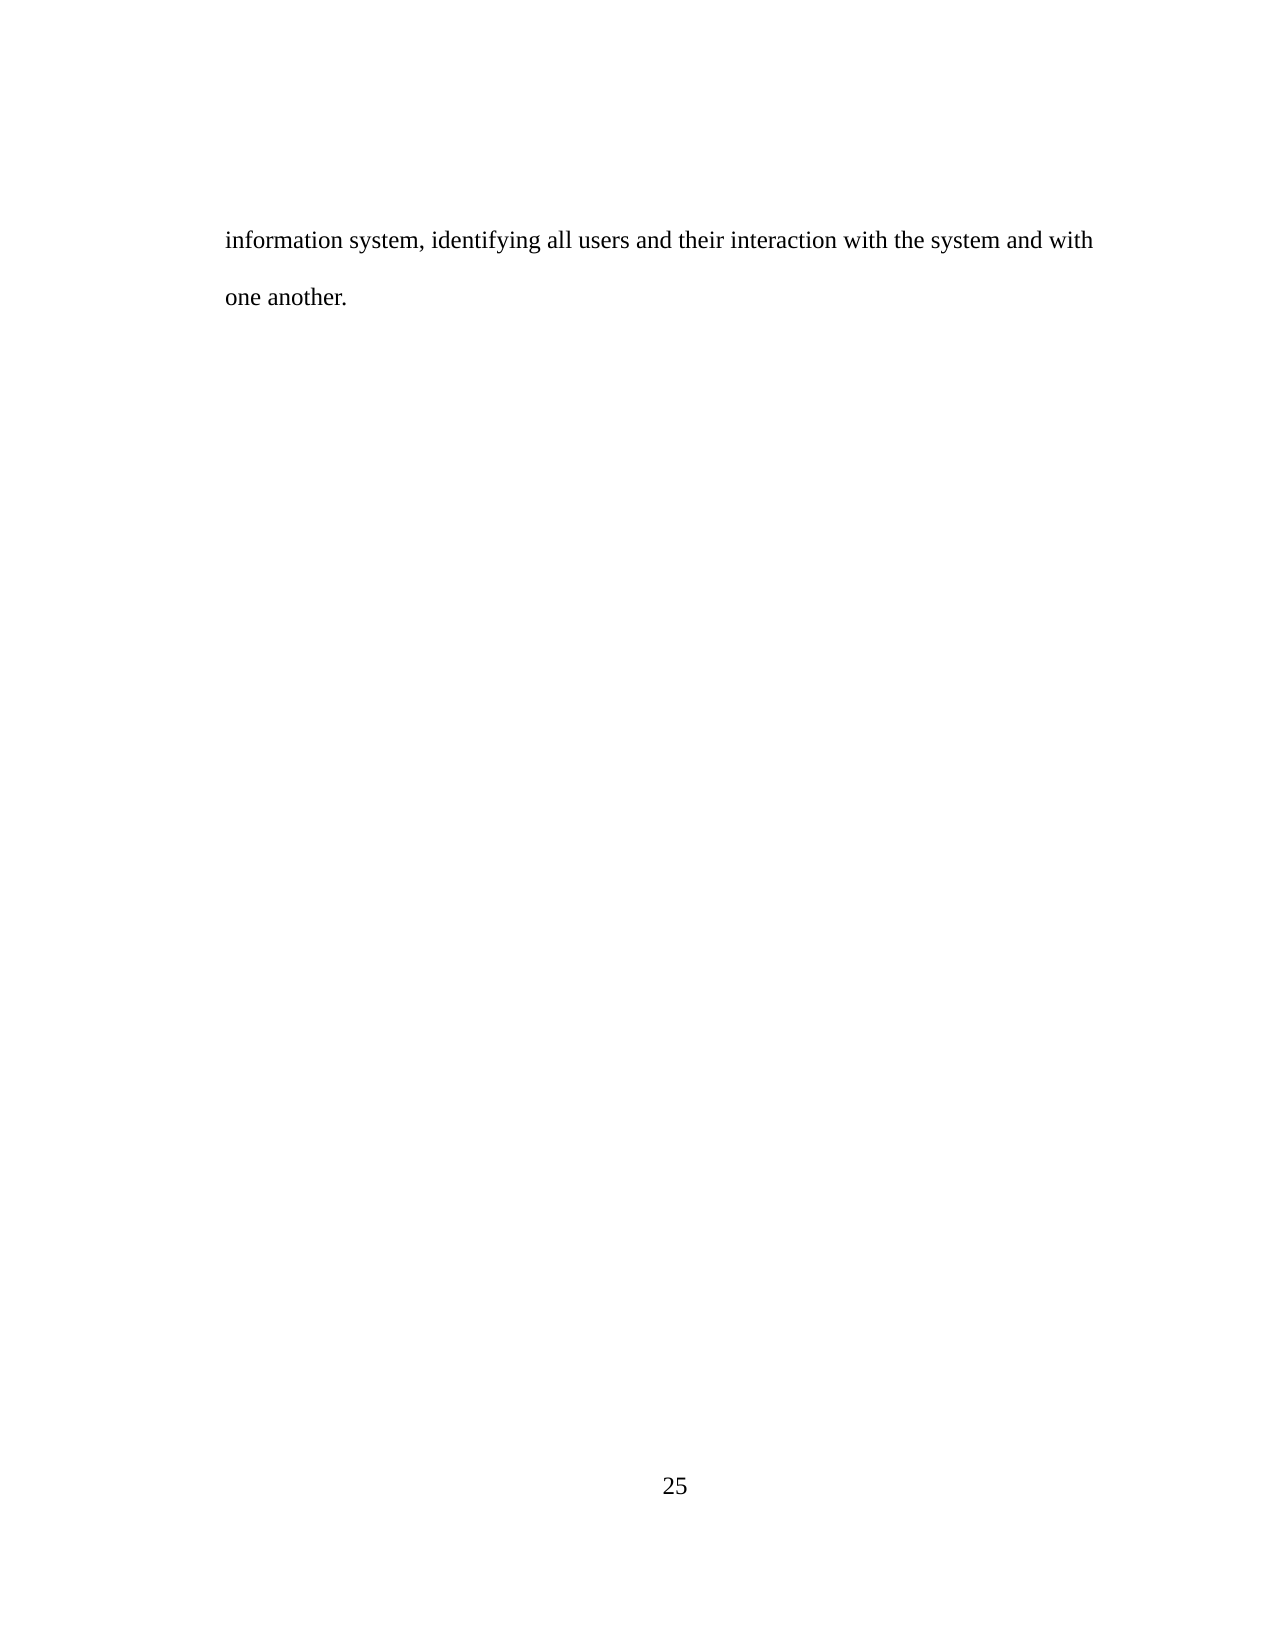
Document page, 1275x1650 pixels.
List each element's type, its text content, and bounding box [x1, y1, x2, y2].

text information system, identifying all users and their interaction with the system and with one another. [225, 225, 1125, 311]
